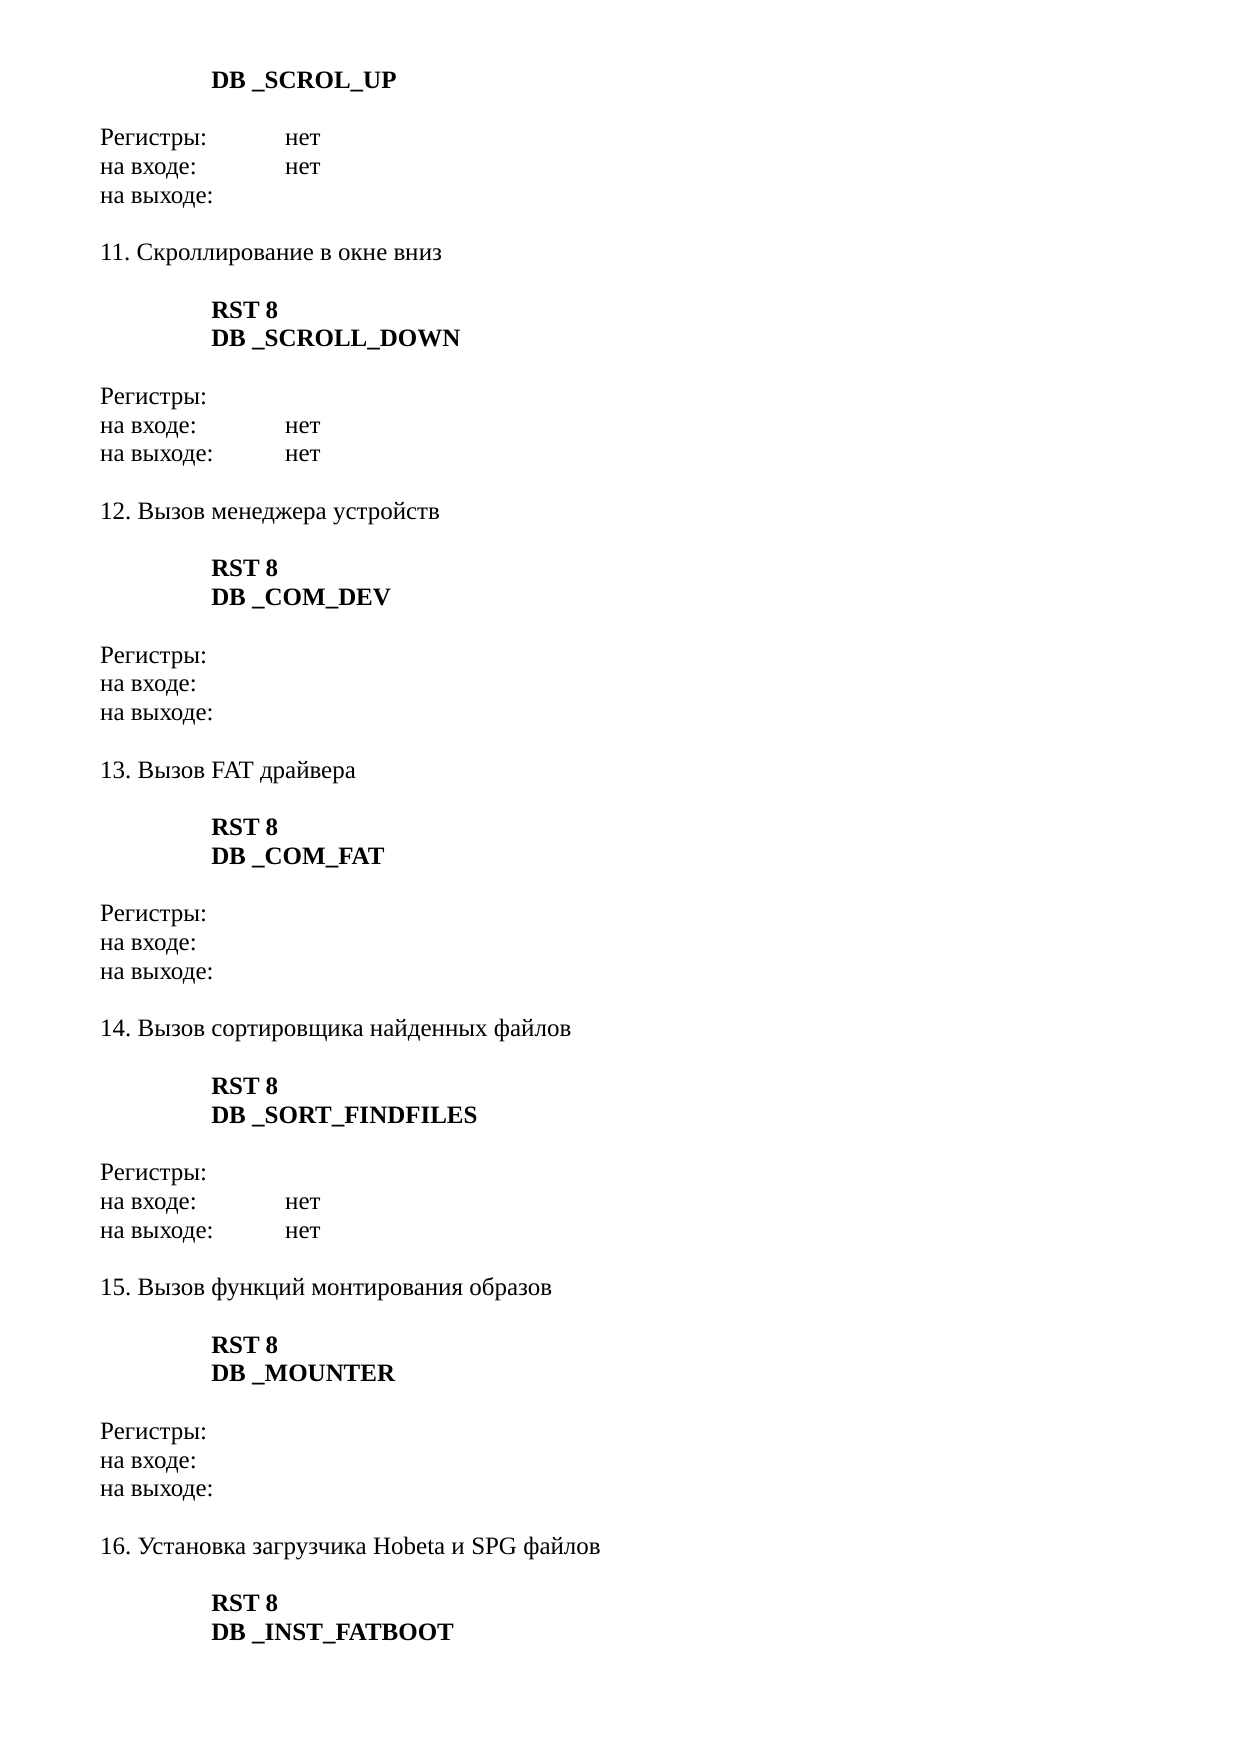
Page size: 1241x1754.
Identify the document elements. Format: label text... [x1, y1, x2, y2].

text 11. Скроллирование в окне вниз [63, 237, 1179, 266]
text на выходе: нет [63, 1215, 1179, 1243]
text Регистры: [63, 640, 1179, 668]
text 16. Установка загрузчика Hobeta и SPG файлов [63, 1531, 1179, 1560]
text DB _MOUNTER [63, 1358, 1179, 1387]
text на входе: нет [63, 151, 1179, 180]
text на входе: [63, 927, 1179, 956]
text на входе: [63, 668, 1179, 697]
text на выходе: [63, 697, 1179, 726]
text DB _SORT_FINDFILES [63, 1100, 1179, 1128]
text DB _SCROL_UP [63, 65, 1179, 93]
text на выходе: [63, 956, 1179, 985]
text 14. Вызов сортировщика найденных файлов [63, 1013, 1179, 1042]
text на выходе: нет [63, 438, 1179, 467]
text DB _INST_FATBOOT [63, 1617, 1179, 1646]
text 13. Вызов FAT драйвера [63, 755, 1179, 783]
text DB _COM_DEV [63, 582, 1179, 611]
text RST 8 [63, 553, 1179, 582]
text на входе: [63, 1445, 1179, 1473]
text Регистры: [63, 381, 1179, 410]
text на входе: нет [63, 1186, 1179, 1215]
text RST 8 [63, 812, 1179, 841]
text Регистры: нет [63, 122, 1179, 151]
text DB _SCROLL_DOWN [63, 323, 1179, 352]
text на выходе: [63, 180, 1179, 208]
text Регистры: [63, 1157, 1179, 1186]
text RST 8 [63, 1588, 1179, 1617]
text RST 8 [63, 295, 1179, 323]
text RST 8 [63, 1071, 1179, 1100]
text на входе: нет [63, 410, 1179, 438]
text Регистры: [63, 898, 1179, 927]
text DB _COM_FAT [63, 841, 1179, 870]
text на выходе: [63, 1473, 1179, 1502]
text 15. Вызов функций монтирования образов [63, 1272, 1179, 1301]
text 12. Вызов менеджера устройств [63, 496, 1179, 525]
text RST 8 [63, 1330, 1179, 1358]
text Регистры: [63, 1416, 1179, 1445]
